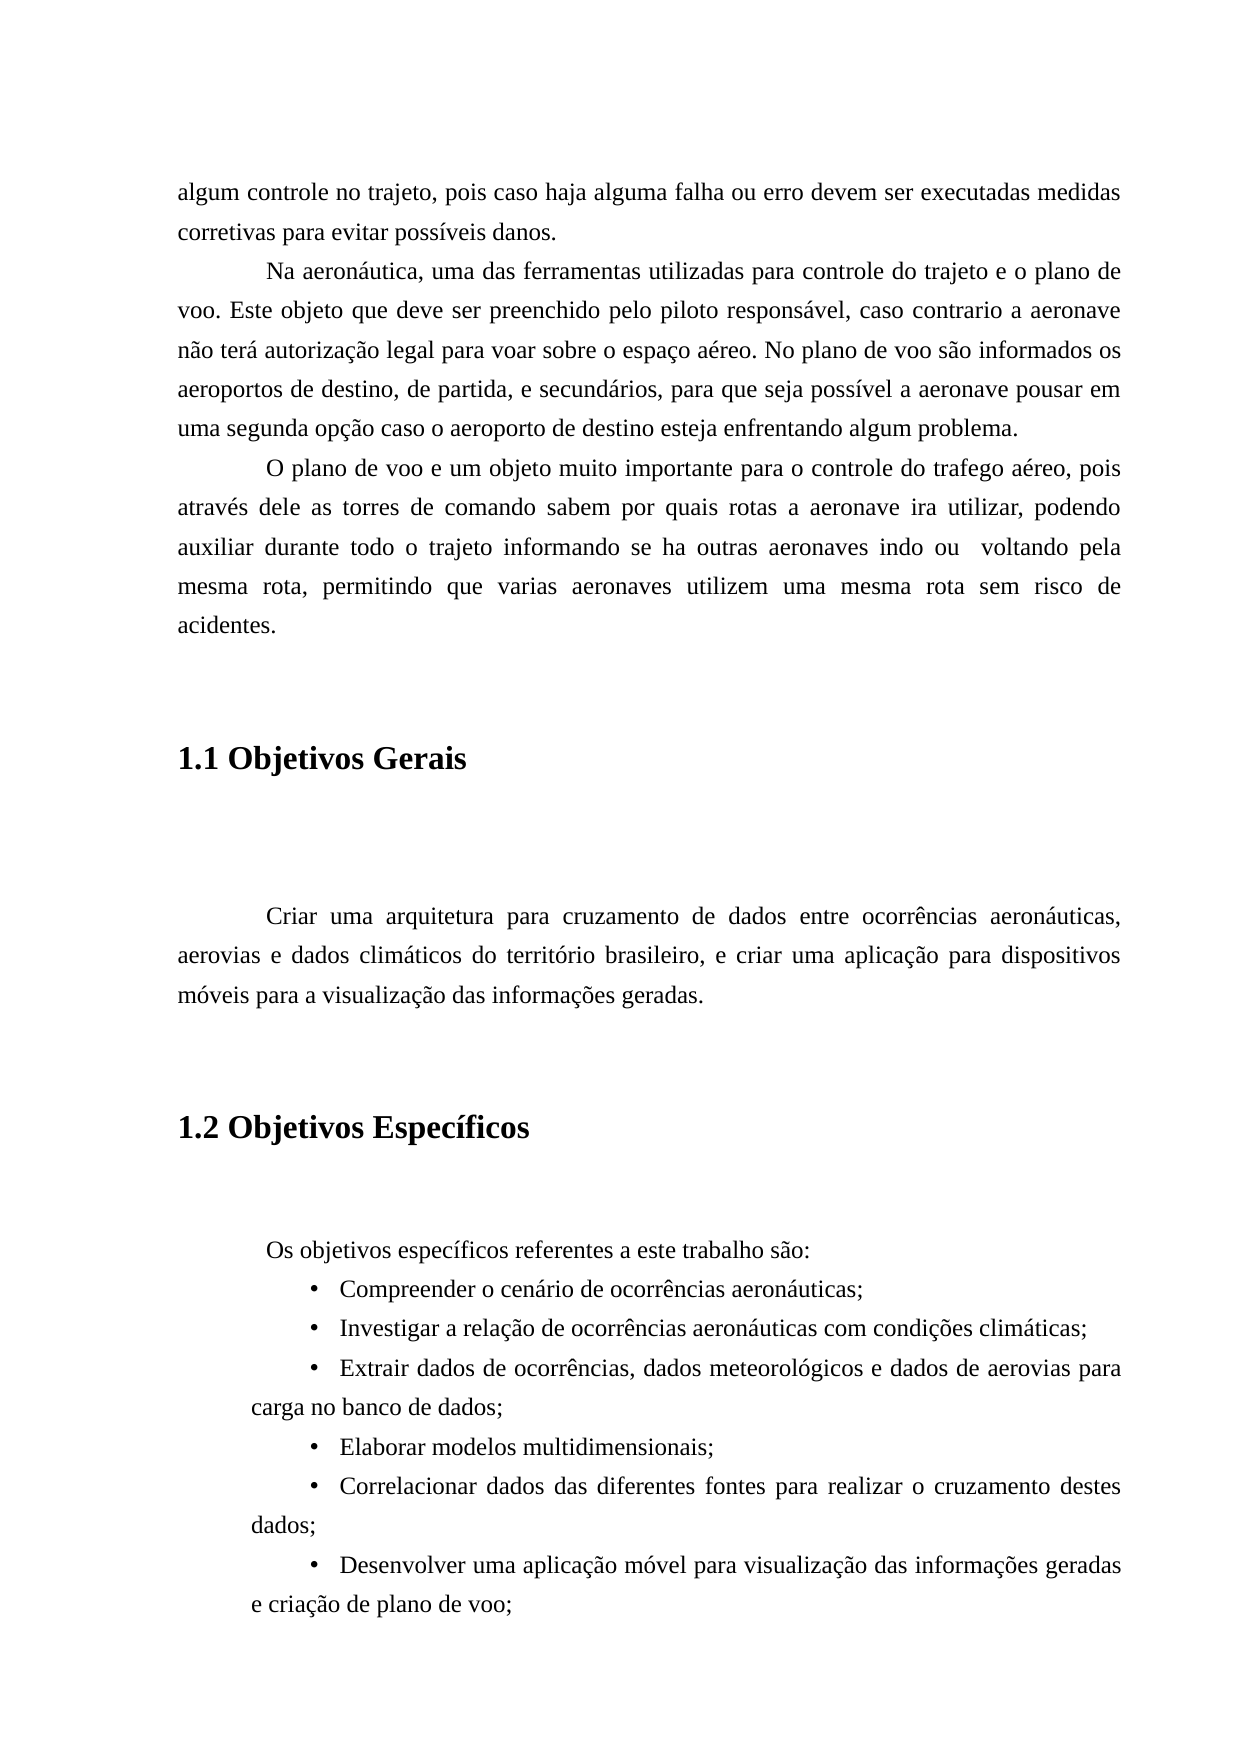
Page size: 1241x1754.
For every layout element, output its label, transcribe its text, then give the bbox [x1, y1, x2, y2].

list Correlacionar dados das diferentes fontes para realizar o cruzamento destes dados; [221, 1471, 1122, 1539]
text Na aeronáutica, uma das ferramentas utilizadas para controle do trajeto e o plano de voo. Este objeto que deve ser preenchido pelo piloto responsável, caso contrario a aeronave não terá autorização legal para voar sobre o espaço aéreo. No plano de voo são informados os aeroportos de destino, de partida, e secundários, para que seja possível a aeronave pousar em uma segunda opção caso o aeroporto de destino esteja enfrentando algum problema. [177, 256, 1122, 442]
text O plano de voo e um objeto muito importante para o controle do trafego aéreo, pois através dele as torres de comando sabem por quais rotas a aeronave ira utilizar, podendo auxiliar durante todo o trajeto informando se ha outras aeronaves indo ou voltando pela mesma rota, permitindo que varias aeronaves utilizem uma mesma rota sem risco de acidentes. [177, 453, 1122, 639]
list Desenvolver uma aplicação móvel para visualização das informações geradas e criação de plano de voo; [221, 1550, 1122, 1618]
subtitle Objetivos Gerais [177, 738, 1122, 777]
list Compreender o cenário de ocorrências aeronáuticas; [221, 1274, 1122, 1303]
text algum controle no trajeto, pois caso haja alguma falha ou erro devem ser executadas medidas corretivas para evitar possíveis danos. [177, 177, 1122, 245]
subtitle Objetivos Específicos [177, 1108, 1122, 1146]
list Elaborar modelos multidimensionais; [221, 1432, 1122, 1460]
list Extrair dados de ocorrências, dados meteorológicos e dados de aerovias para carga no banco de dados; [221, 1353, 1122, 1421]
text Criar uma arquitetura para cruzamento de dados entre ocorrências aeronáuticas, aerovias e dados climáticos do território brasileiro, e criar uma aplicação para dispositivos móveis para a visualização das informações geradas. [177, 901, 1122, 1009]
list Investigar a relação de ocorrências aeronáuticas com condições climáticas; [221, 1313, 1122, 1342]
text Os objetivos específicos referentes a este trabalho são: [177, 1235, 1122, 1263]
